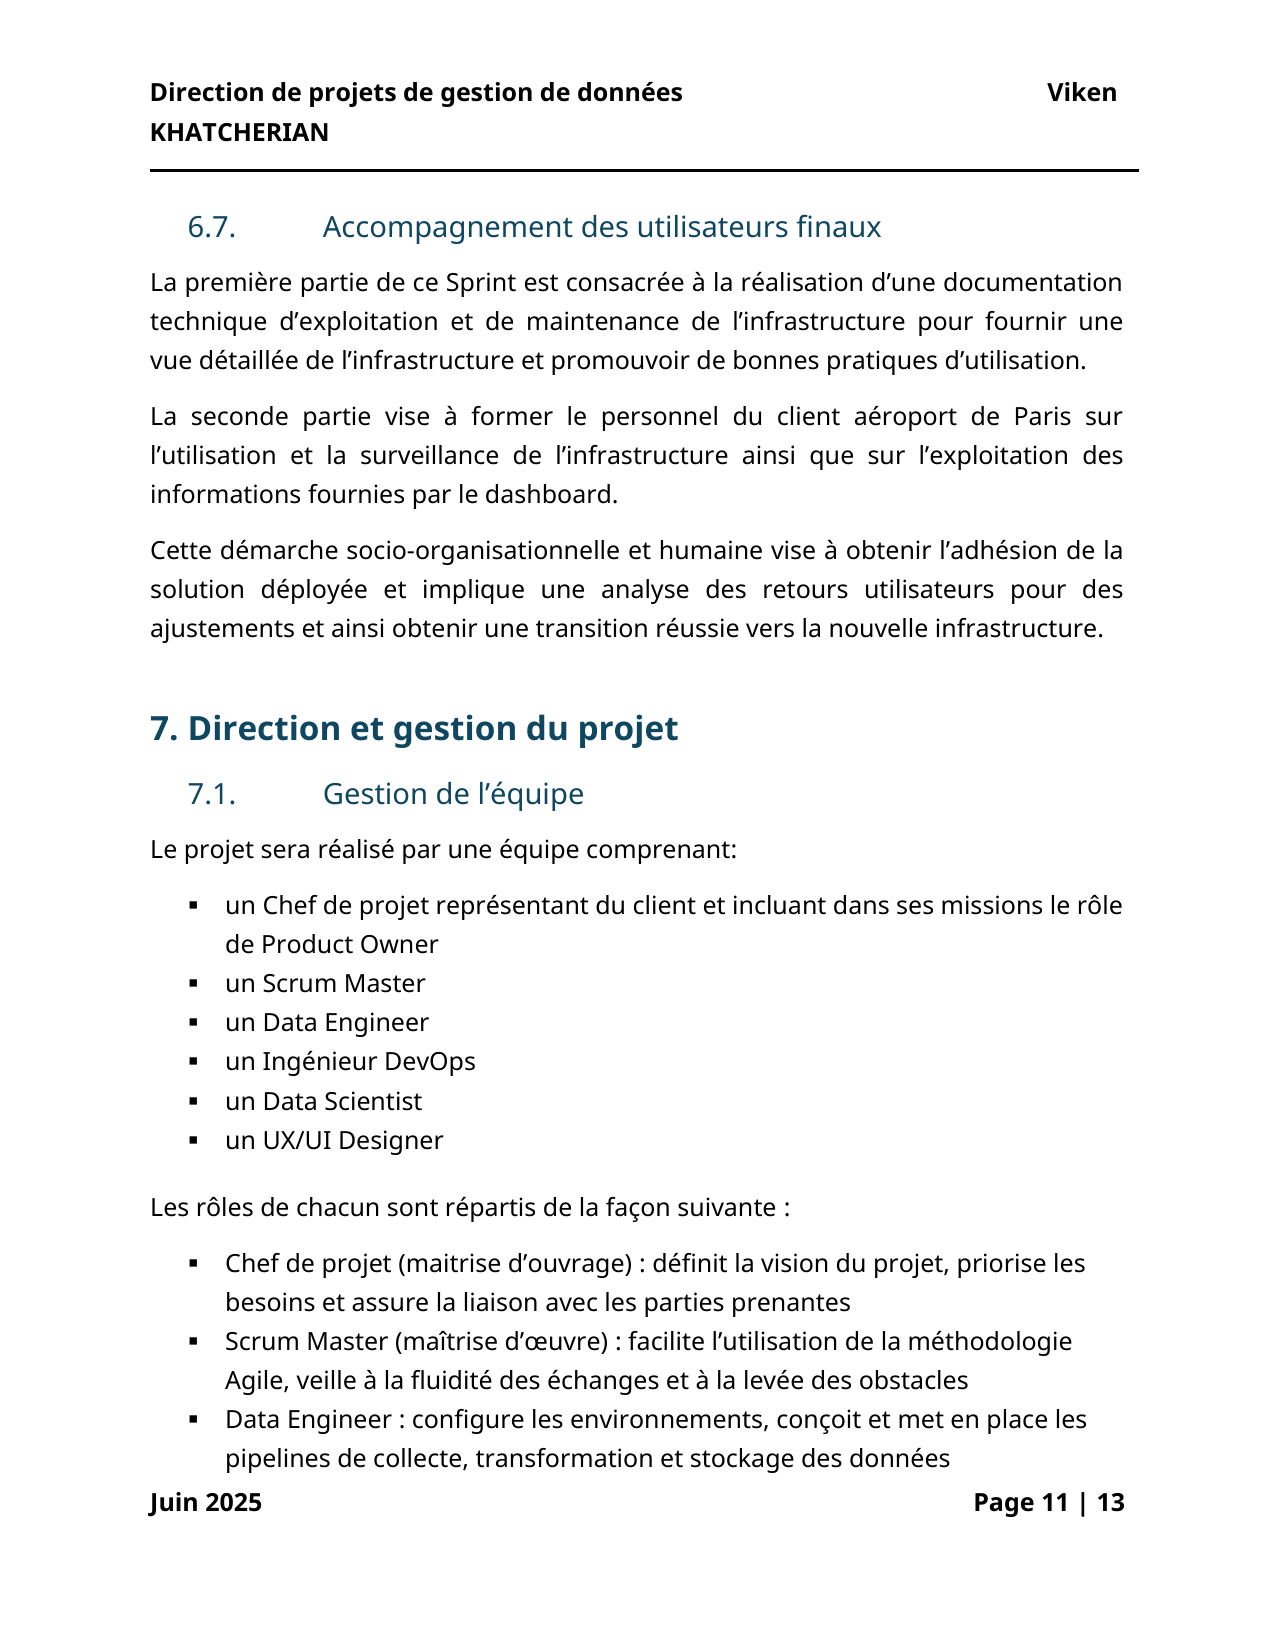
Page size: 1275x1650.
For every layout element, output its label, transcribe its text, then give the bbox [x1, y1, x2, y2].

subtitle Direction et gestion du projet [150, 704, 1125, 750]
list Scrum Master (maîtrise d’œuvre) : facilite l’utilisation de la méthodologie Agile, veille à la fluidité des échanges et à la levée des obstacles [187, 1324, 1125, 1397]
list Accompagnement des utilisateurs finaux [187, 206, 1125, 246]
list un Ingénieur DevOps [187, 1044, 1125, 1078]
list Chef de projet (maitrise d’ouvrage) : définit la vision du projet, priorise les besoins et assure la liaison avec les parties prenantes [187, 1245, 1125, 1318]
text La première partie de ce Sprint est consacrée à la réalisation d’une documentation technique d’exploitation et de maintenance de l’infrastructure pour fournir une vue détaillée de l’infrastructure et promouvoir de bonnes pratiques d’utilisation. [150, 264, 1125, 377]
list un Scrum Master [187, 966, 1125, 1000]
list un UX/UI Designer [187, 1122, 1125, 1156]
list un Data Engineer [187, 1005, 1125, 1039]
text Cette démarche socio-organisationnelle et humaine vise à obtenir l’adhésion de la solution déployée et implique une analyse des retours utilisateurs pour des ajustements et ainsi obtenir une transition réussie vers la nouvelle infrastructure. [150, 533, 1125, 645]
text Les rôles de chacun sont répartis de la façon suivante : [150, 1189, 1125, 1223]
list Gestion de l’équipe [187, 773, 1125, 813]
list Data Engineer : configure les environnements, conçoit et met en place les pipelines de collecte, transformation et stockage des données [187, 1402, 1125, 1475]
text Le projet sera réalisé par une équipe comprenant: [150, 831, 1125, 866]
text La seconde partie vise à former le personnel du client aéroport de Paris sur l’utilisation et la surveillance de l’infrastructure ainsi que sur l’exploitation des informations fournies par le dashboard. [150, 399, 1125, 511]
list un Chef de projet représentant du client et incluant dans ses missions le rôle de Product Owner [187, 887, 1125, 961]
list un Data Scientist [187, 1083, 1125, 1117]
